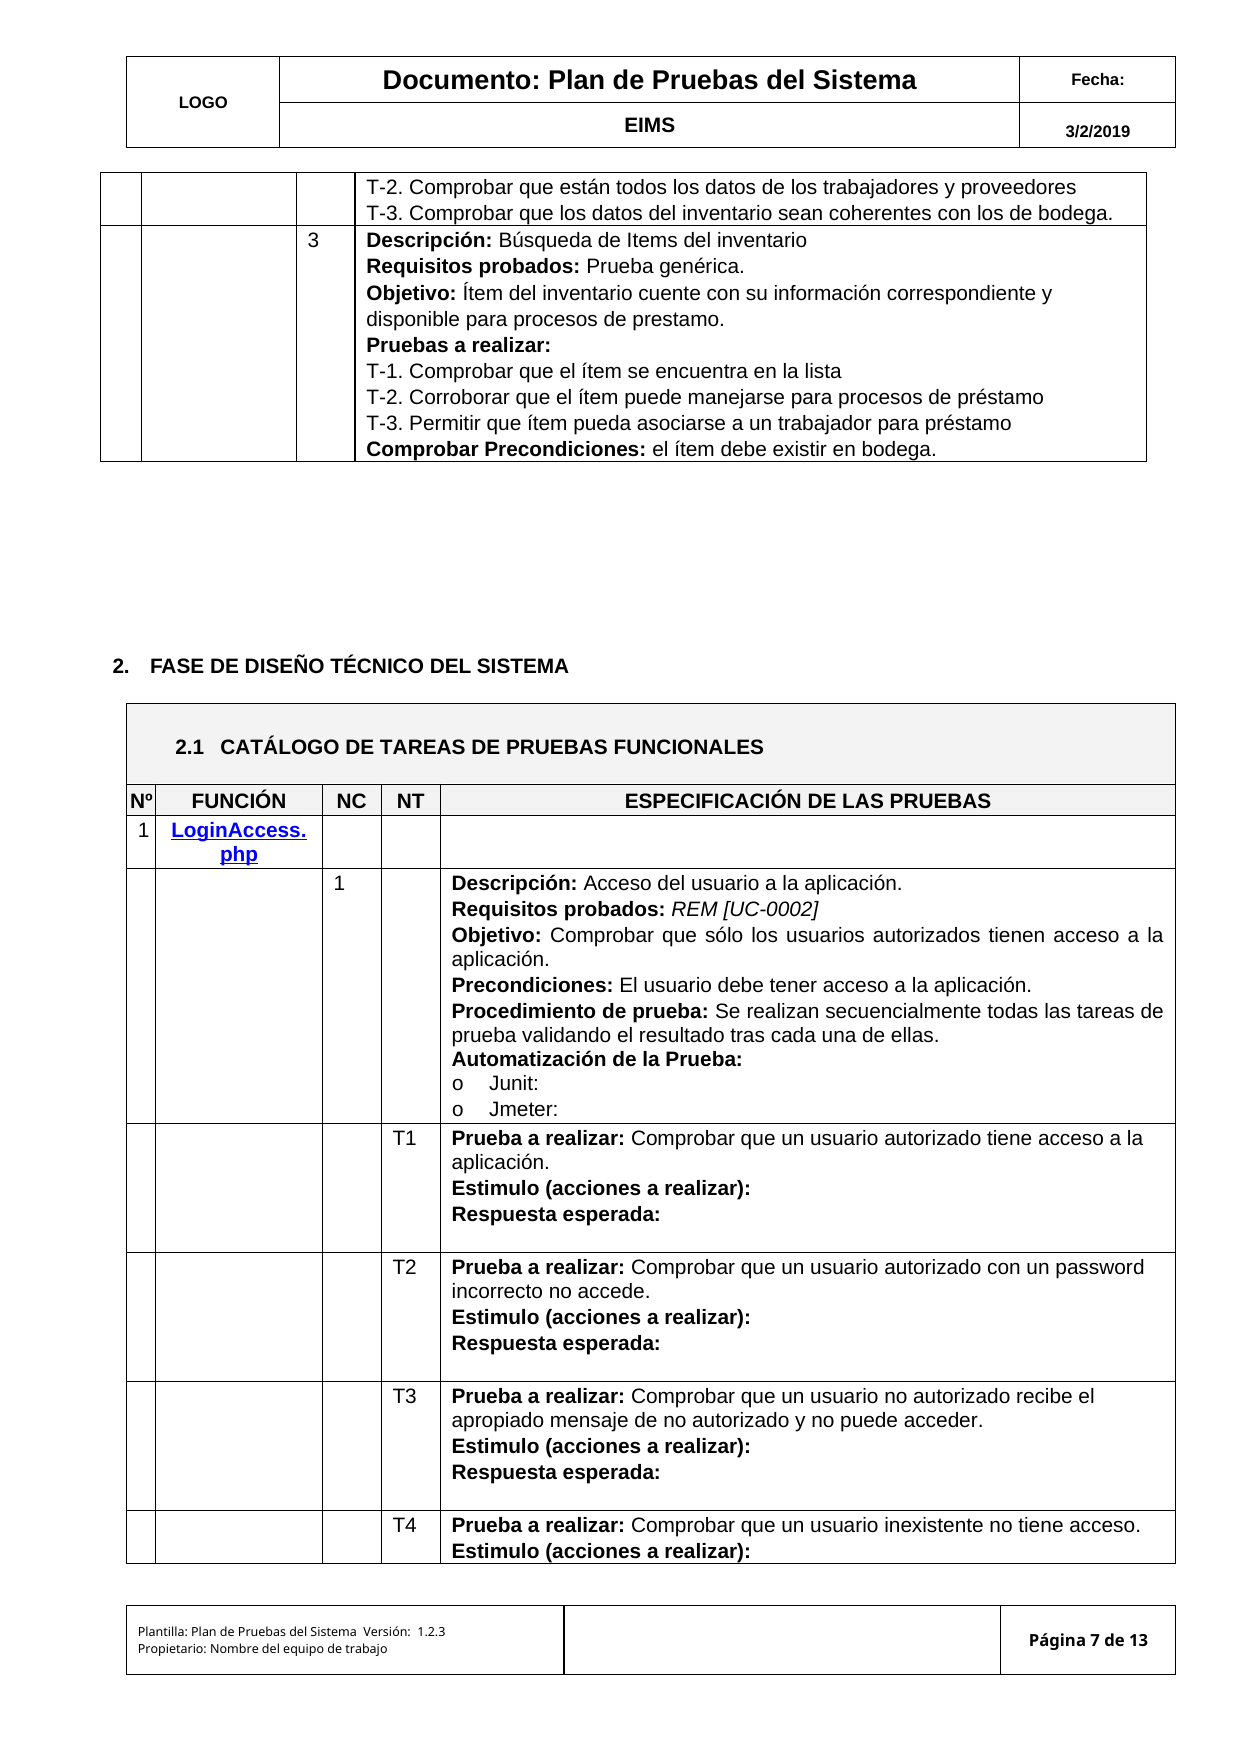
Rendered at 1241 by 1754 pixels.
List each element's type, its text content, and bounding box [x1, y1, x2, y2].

table_cell [156, 1253, 322, 1381]
table_cell [142, 173, 296, 225]
table_cell [297, 173, 354, 225]
table_cell Prueba a realizar: Comprobar que un usuario no autorizado recibe el apropiado mensaje de no autorizado y no puede acceder. Estimulo (acciones a realizar): Respuesta esperada: [441, 1382, 1175, 1510]
table_cell [156, 869, 322, 1123]
table_cell [323, 1382, 381, 1510]
table_cell Nº [127, 785, 155, 815]
table_cell [127, 1253, 155, 1381]
table_cell Prueba a realizar: Comprobar que un usuario autorizado tiene acceso a la aplicación. Estimulo (acciones a realizar): Respuesta esperada: [441, 1124, 1175, 1252]
table_cell [142, 226, 296, 461]
table_cell 1 [127, 816, 155, 868]
table_cell LoginAccess.php [156, 816, 322, 868]
table_cell 1 [323, 869, 381, 1123]
table_cell [441, 816, 1175, 868]
table_cell ESPECIFICACIÓN DE LAS PRUEBAS [441, 785, 1175, 815]
table_cell [127, 1511, 155, 1563]
table_cell T2 [382, 1253, 440, 1381]
table_cell [156, 1124, 322, 1252]
table_cell Descripción: Acceso del usuario a la aplicación. Requisitos probados: REM [UC-0002] Objetivo: Comprobar que sólo los usuarios autorizados tienen acceso a la aplicación. Precondiciones: El usuario debe tener acceso a la aplicación. Procedimiento de prueba: Se realizan secuencialmente todas las tareas de prueba validando el resultado tras cada una de ellas. Automatización de la Prueba: Junit: Jmeter: [441, 869, 1175, 1123]
table_cell Prueba a realizar: Comprobar que un usuario autorizado con un password incorrecto no accede. Estimulo (acciones a realizar): Respuesta esperada: [441, 1253, 1175, 1381]
table_cell [156, 1511, 322, 1563]
table_cell [101, 226, 141, 461]
table_cell [323, 1511, 381, 1563]
subtitle FASE DE DISEÑO TÉCNICO DEL SISTEMA [112, 637, 1181, 678]
table_cell NT [382, 785, 440, 815]
table_cell [323, 1253, 381, 1381]
table_cell [127, 1382, 155, 1510]
table_cell [382, 869, 440, 1123]
table_cell [156, 1382, 322, 1510]
table_cell T3 [382, 1382, 440, 1510]
table_cell T-2. Comprobar que están todos los datos de los trabajadores y proveedores T-3. Comprobar que los datos del inventario sean coherentes con los de bodega. [356, 173, 1146, 225]
table_header CATÁLOGO DE TAREAS DE PRUEBAS FUNCIONALES [127, 704, 1175, 783]
table_cell [323, 816, 381, 868]
table_cell 3 [297, 226, 354, 461]
table_cell [323, 1124, 381, 1252]
table_cell [382, 816, 440, 868]
table_cell NC [323, 785, 381, 815]
table_cell T4 [382, 1511, 440, 1563]
table_cell [127, 869, 155, 1123]
table_cell T1 [382, 1124, 440, 1252]
table_cell [127, 1124, 155, 1252]
table_cell FUNCIÓN [156, 785, 322, 815]
table_cell [101, 173, 141, 225]
table_cell Prueba a realizar: Comprobar que un usuario inexistente no tiene acceso. Estimulo (acciones a realizar): [441, 1511, 1175, 1563]
table_cell Descripción: Búsqueda de Items del inventario Requisitos probados: Prueba genérica. Objetivo: Ítem del inventario cuente con su información correspondiente y disponible para procesos de prestamo. Pruebas a realizar: T-1. Comprobar que el ítem se encuentra en la lista T-2. Corroborar que el ítem puede manejarse para procesos de préstamo T-3. Permitir que ítem pueda asociarse a un trabajador para préstamo Comprobar Precondiciones: el ítem debe existir en bodega. [356, 226, 1146, 461]
